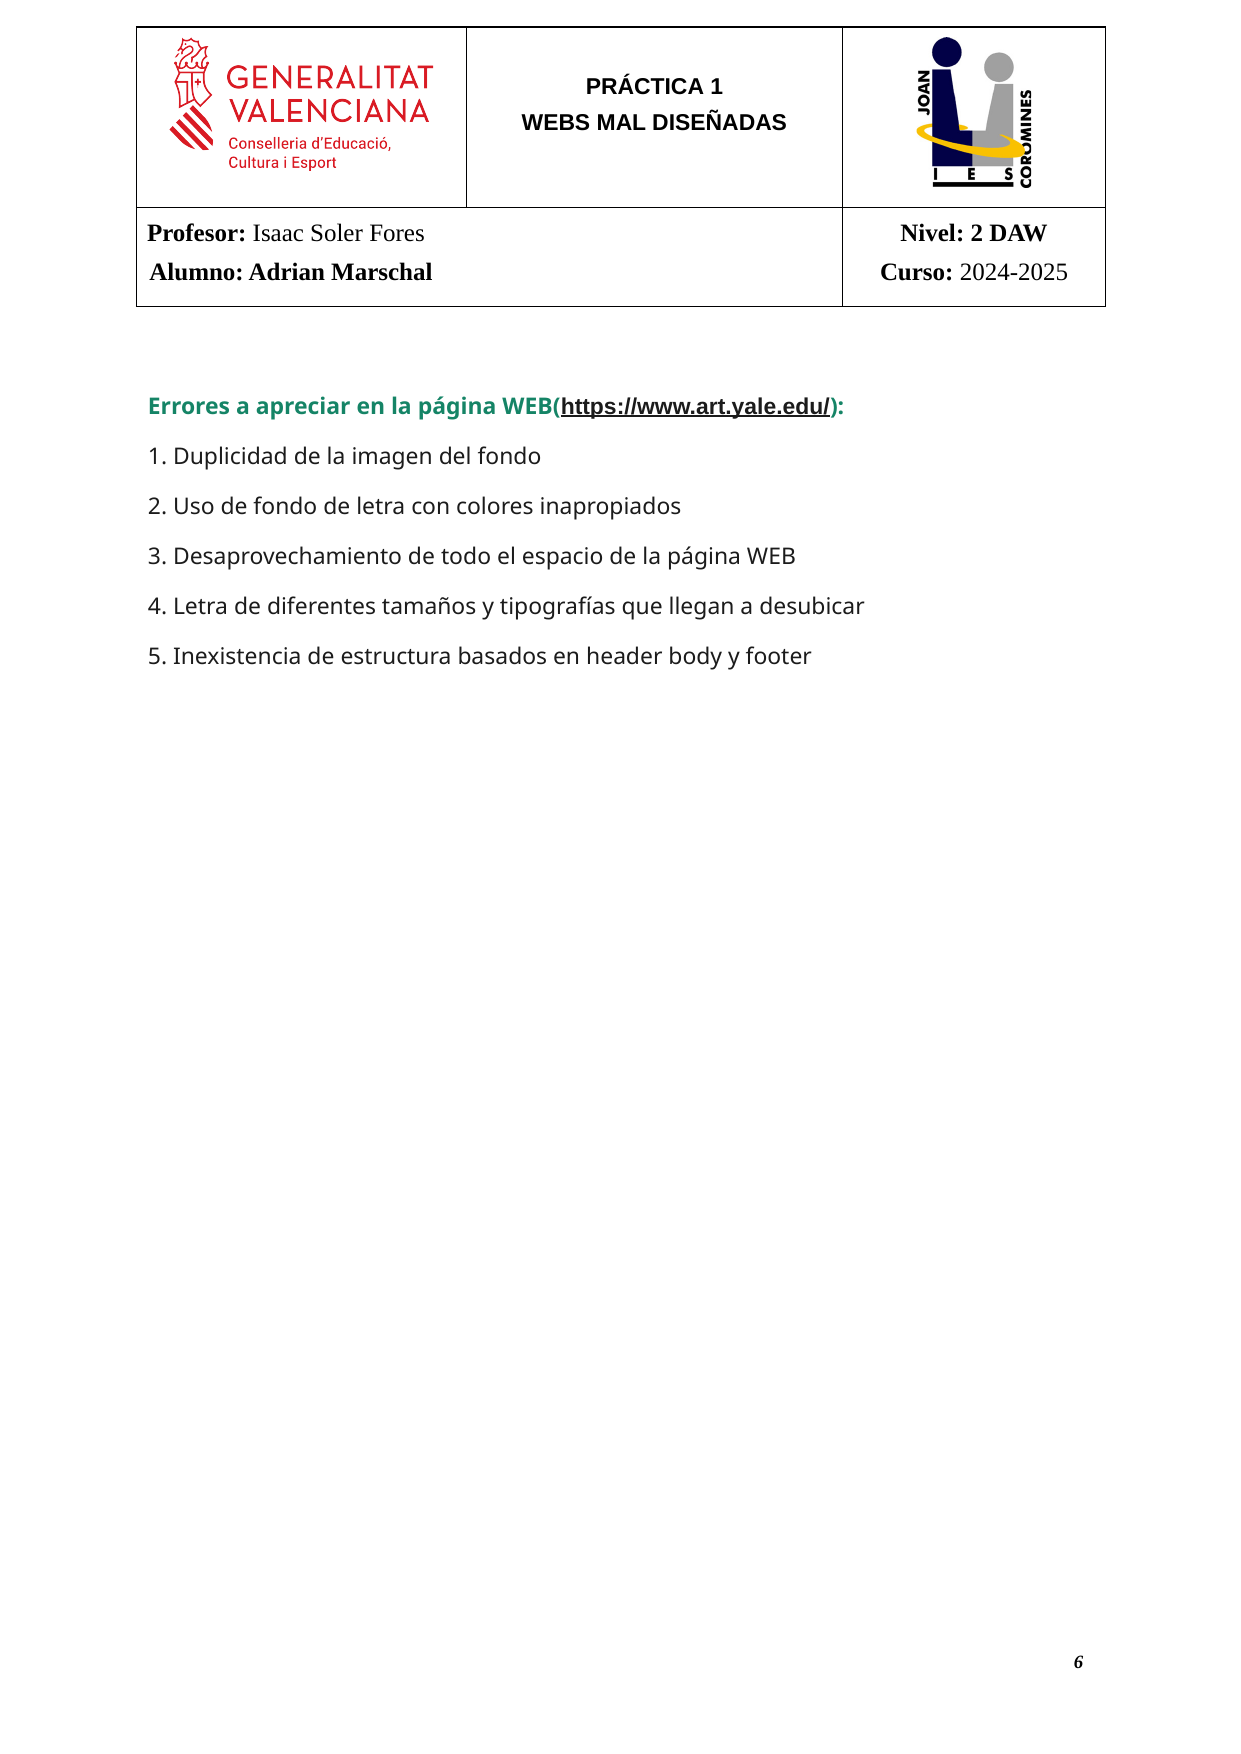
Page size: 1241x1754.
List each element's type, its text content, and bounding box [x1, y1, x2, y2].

text 3. Desaprovechamiento de todo el espacio de la página WEB [148, 533, 1122, 571]
text 4. Letra de diferentes tamaños y tipografías que llegan a desubicar [148, 583, 1122, 621]
text 1. Duplicidad de la imagen del fondo [148, 433, 1122, 471]
text Errores a apreciar en la página WEB(https://www.art.yale.edu/): [148, 383, 1122, 421]
picture [916, 37, 1032, 188]
text 2. Uso de fondo de letra con colores inapropiados [148, 483, 1122, 521]
text 5. Inexistencia de estructura basados en header body y footer [148, 633, 1122, 671]
picture [169, 37, 434, 171]
